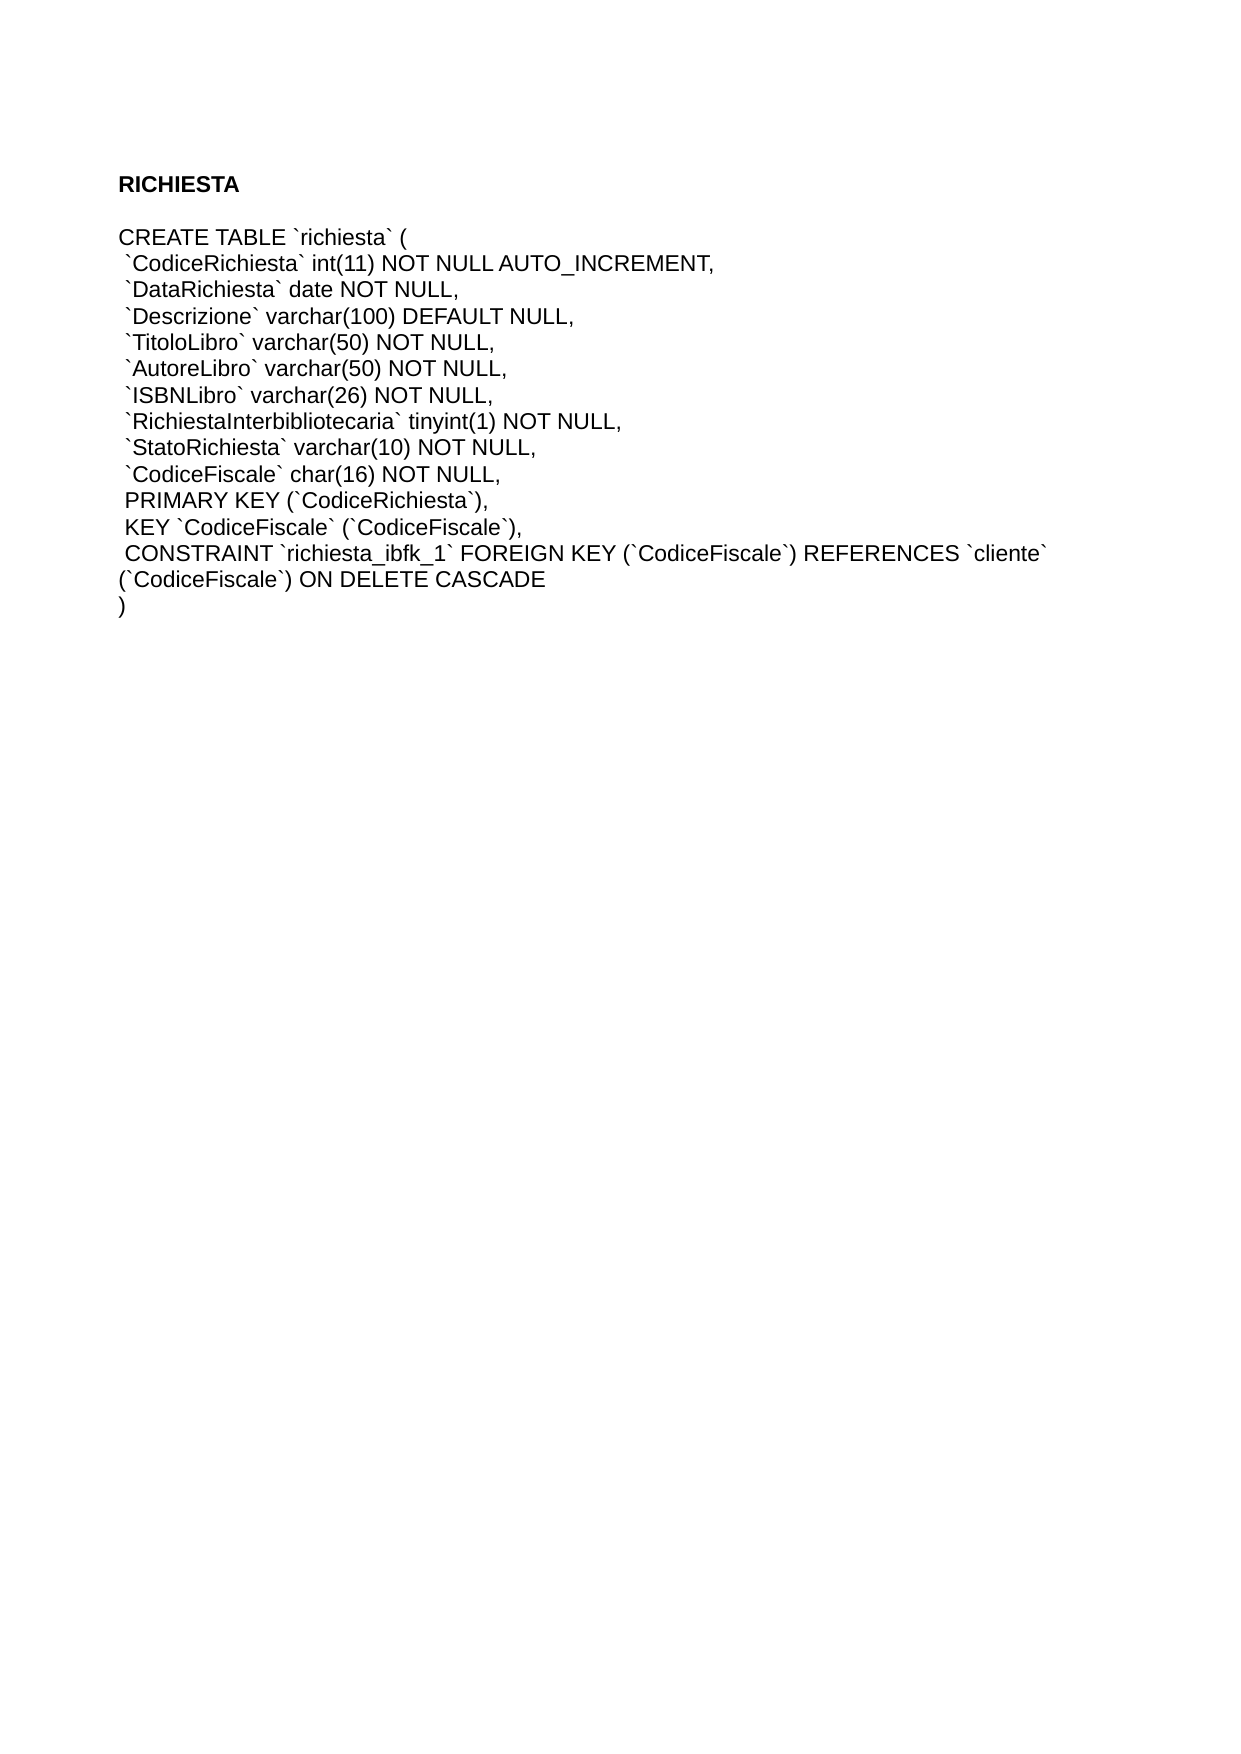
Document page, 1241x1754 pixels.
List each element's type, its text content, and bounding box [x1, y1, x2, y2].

text PRIMARY KEY (`CodiceRichiesta`), [118, 487, 1122, 513]
text `CodiceFiscale` char(16) NOT NULL, [118, 461, 1122, 487]
text `RichiestaInterbibliotecaria` tinyint(1) NOT NULL, [118, 408, 1122, 434]
text `AutoreLibro` varchar(50) NOT NULL, [118, 355, 1122, 382]
text KEY `CodiceFiscale` (`CodiceFiscale`), [118, 513, 1122, 540]
text ) [118, 592, 1122, 619]
text CONSTRAINT `richiesta_ibfk_1` FOREIGN KEY (`CodiceFiscale`) REFERENCES `cliente` (`CodiceFiscale`) ON DELETE CASCADE [118, 540, 1122, 592]
text `Descrizione` varchar(100) DEFAULT NULL, [118, 303, 1122, 329]
text `ISBNLibro` varchar(26) NOT NULL, [118, 382, 1122, 408]
text `DataRichiesta` date NOT NULL, [118, 276, 1122, 303]
text `CodiceRichiesta` int(11) NOT NULL AUTO_INCREMENT, [118, 250, 1122, 276]
text `StatoRichiesta` varchar(10) NOT NULL, [118, 434, 1122, 461]
text RICHIESTA [118, 171, 1122, 197]
text CREATE TABLE `richiesta` ( [118, 223, 1122, 250]
text `TitoloLibro` varchar(50) NOT NULL, [118, 329, 1122, 355]
